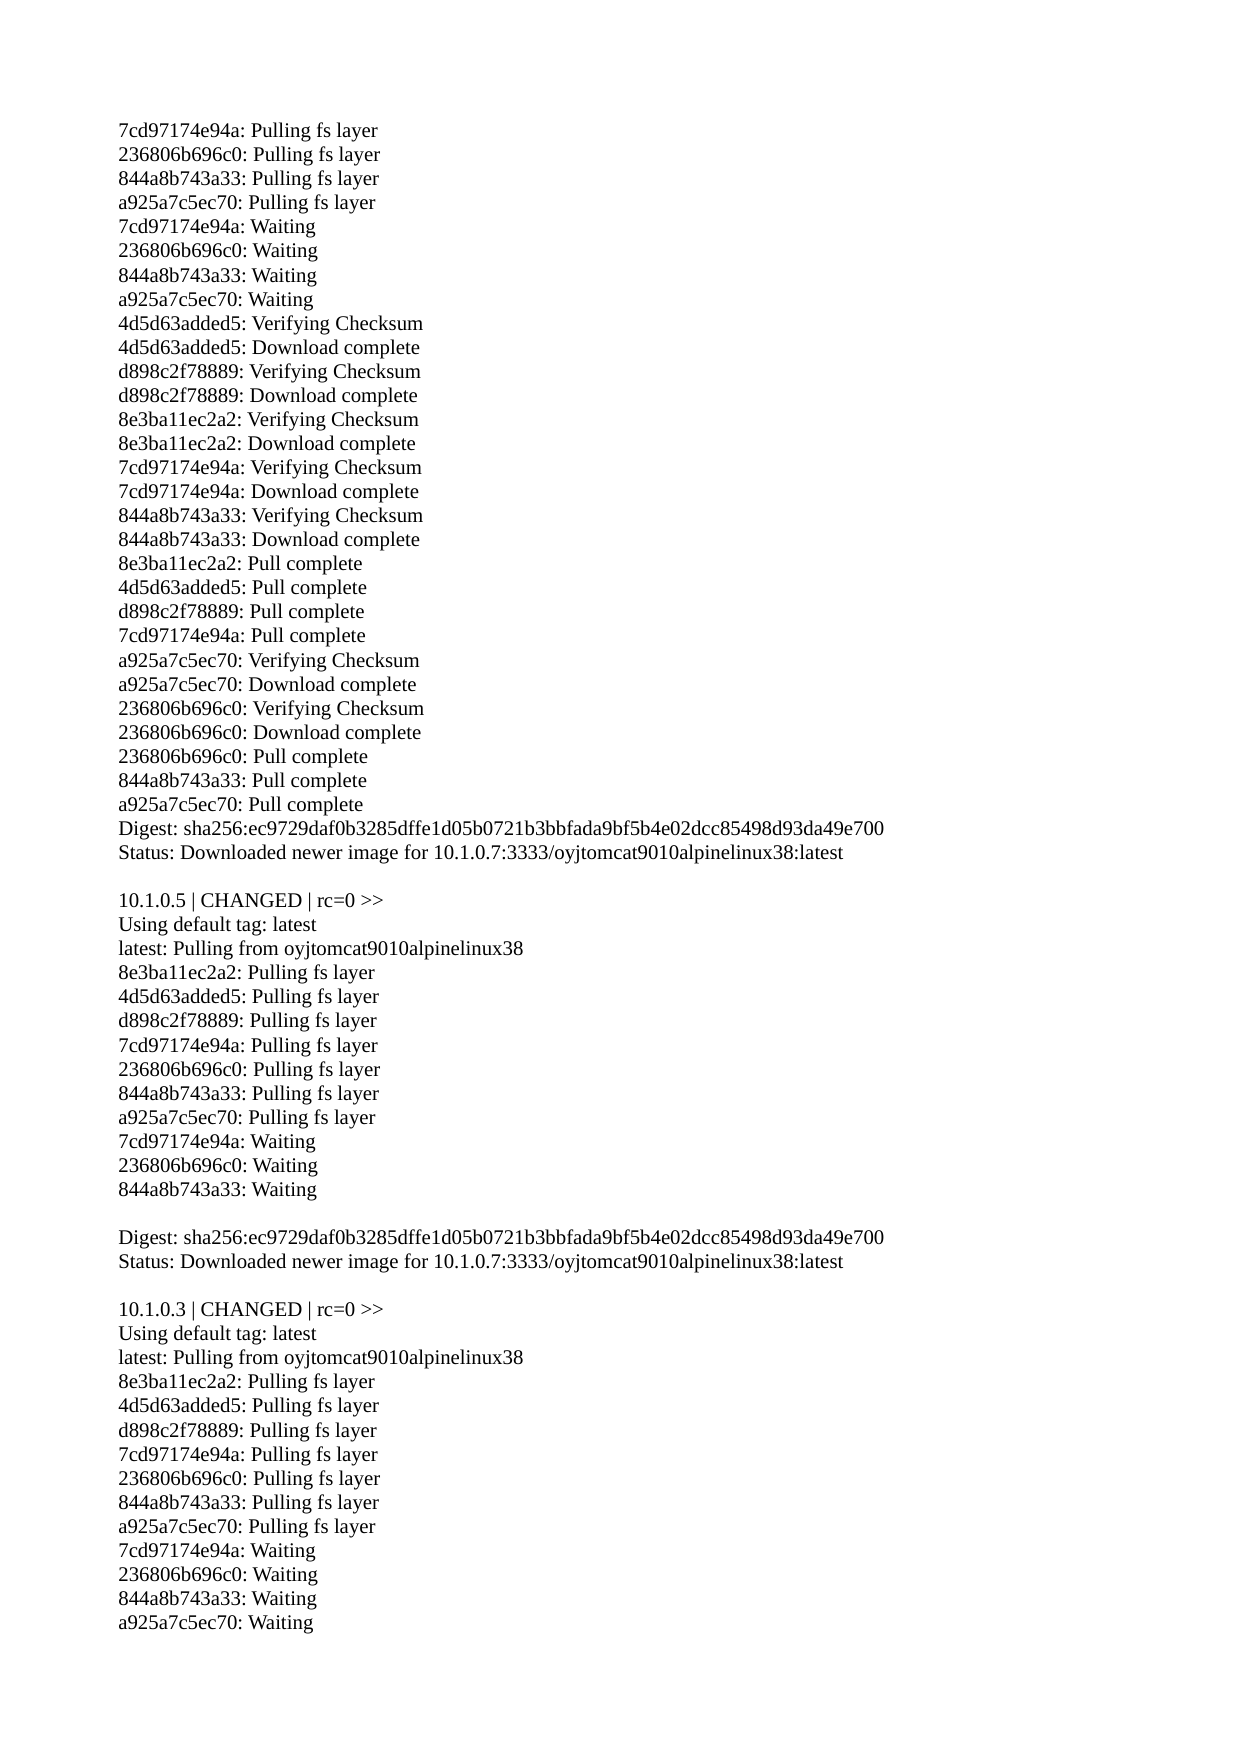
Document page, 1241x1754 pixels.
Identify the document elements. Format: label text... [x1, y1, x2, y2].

text Status: Downloaded newer image for 10.1.0.7:3333/oyjtomcat9010alpinelinux38:latest [118, 840, 1122, 864]
text a925a7c5ec70: Waiting [118, 1610, 1122, 1634]
text 844a8b743a33: Pulling fs layer [118, 1081, 1122, 1105]
text 7cd97174e94a: Waiting [118, 1129, 1122, 1153]
text latest: Pulling from oyjtomcat9010alpinelinux38 [118, 936, 1122, 960]
text a925a7c5ec70: Pulling fs layer [118, 1514, 1122, 1538]
text 844a8b743a33: Pull complete [118, 768, 1122, 792]
text 844a8b743a33: Verifying Checksum [118, 503, 1122, 527]
text a925a7c5ec70: Pulling fs layer [118, 190, 1122, 214]
text 236806b696c0: Pulling fs layer [118, 1466, 1122, 1490]
text 8e3ba11ec2a2: Pull complete [118, 551, 1122, 575]
text a925a7c5ec70: Waiting [118, 287, 1122, 311]
text 236806b696c0: Pulling fs layer [118, 1057, 1122, 1081]
text d898c2f78889: Pulling fs layer [118, 1417, 1122, 1442]
text a925a7c5ec70: Pulling fs layer [118, 1105, 1122, 1129]
text Digest: sha256:ec9729daf0b3285dffe1d05b0721b3bbfada9bf5b4e02dcc85498d93da49e700 [118, 816, 1122, 840]
text 844a8b743a33: Waiting [118, 1177, 1122, 1201]
text 8e3ba11ec2a2: Download complete [118, 431, 1122, 455]
text 4d5d63added5: Pulling fs layer [118, 984, 1122, 1008]
text 844a8b743a33: Pulling fs layer [118, 1490, 1122, 1514]
text 7cd97174e94a: Waiting [118, 214, 1122, 238]
text Digest: sha256:ec9729daf0b3285dffe1d05b0721b3bbfada9bf5b4e02dcc85498d93da49e700 [118, 1225, 1122, 1249]
text 8e3ba11ec2a2: Pulling fs layer [118, 1369, 1122, 1393]
text Status: Downloaded newer image for 10.1.0.7:3333/oyjtomcat9010alpinelinux38:latest [118, 1249, 1122, 1273]
text 236806b696c0: Pulling fs layer [118, 142, 1122, 166]
text 7cd97174e94a: Pull complete [118, 623, 1122, 647]
text 236806b696c0: Waiting [118, 1562, 1122, 1586]
text 4d5d63added5: Download complete [118, 335, 1122, 359]
text 7cd97174e94a: Verifying Checksum [118, 455, 1122, 479]
text 844a8b743a33: Download complete [118, 527, 1122, 551]
text 10.1.0.3 | CHANGED | rc=0 >> [118, 1297, 1122, 1321]
text latest: Pulling from oyjtomcat9010alpinelinux38 [118, 1345, 1122, 1369]
text 236806b696c0: Pull complete [118, 744, 1122, 768]
text 844a8b743a33: Waiting [118, 262, 1122, 287]
text d898c2f78889: Pulling fs layer [118, 1008, 1122, 1032]
text 7cd97174e94a: Pulling fs layer [118, 118, 1122, 142]
text 7cd97174e94a: Pulling fs layer [118, 1442, 1122, 1466]
text a925a7c5ec70: Verifying Checksum [118, 647, 1122, 672]
text d898c2f78889: Pull complete [118, 599, 1122, 623]
text Using default tag: latest [118, 1321, 1122, 1345]
text 236806b696c0: Download complete [118, 720, 1122, 744]
text 4d5d63added5: Pulling fs layer [118, 1393, 1122, 1417]
text 8e3ba11ec2a2: Pulling fs layer [118, 960, 1122, 984]
text 844a8b743a33: Waiting [118, 1586, 1122, 1610]
text 844a8b743a33: Pulling fs layer [118, 166, 1122, 190]
text Using default tag: latest [118, 912, 1122, 936]
text 236806b696c0: Waiting [118, 1153, 1122, 1177]
text 4d5d63added5: Verifying Checksum [118, 311, 1122, 335]
text 7cd97174e94a: Waiting [118, 1538, 1122, 1562]
text 7cd97174e94a: Download complete [118, 479, 1122, 503]
text 236806b696c0: Verifying Checksum [118, 696, 1122, 720]
text d898c2f78889: Download complete [118, 383, 1122, 407]
text 7cd97174e94a: Pulling fs layer [118, 1032, 1122, 1057]
text a925a7c5ec70: Download complete [118, 672, 1122, 696]
text d898c2f78889: Verifying Checksum [118, 359, 1122, 383]
text 8e3ba11ec2a2: Verifying Checksum [118, 407, 1122, 431]
text 236806b696c0: Waiting [118, 238, 1122, 262]
text 10.1.0.5 | CHANGED | rc=0 >> [118, 888, 1122, 912]
text a925a7c5ec70: Pull complete [118, 792, 1122, 816]
text 4d5d63added5: Pull complete [118, 575, 1122, 599]
